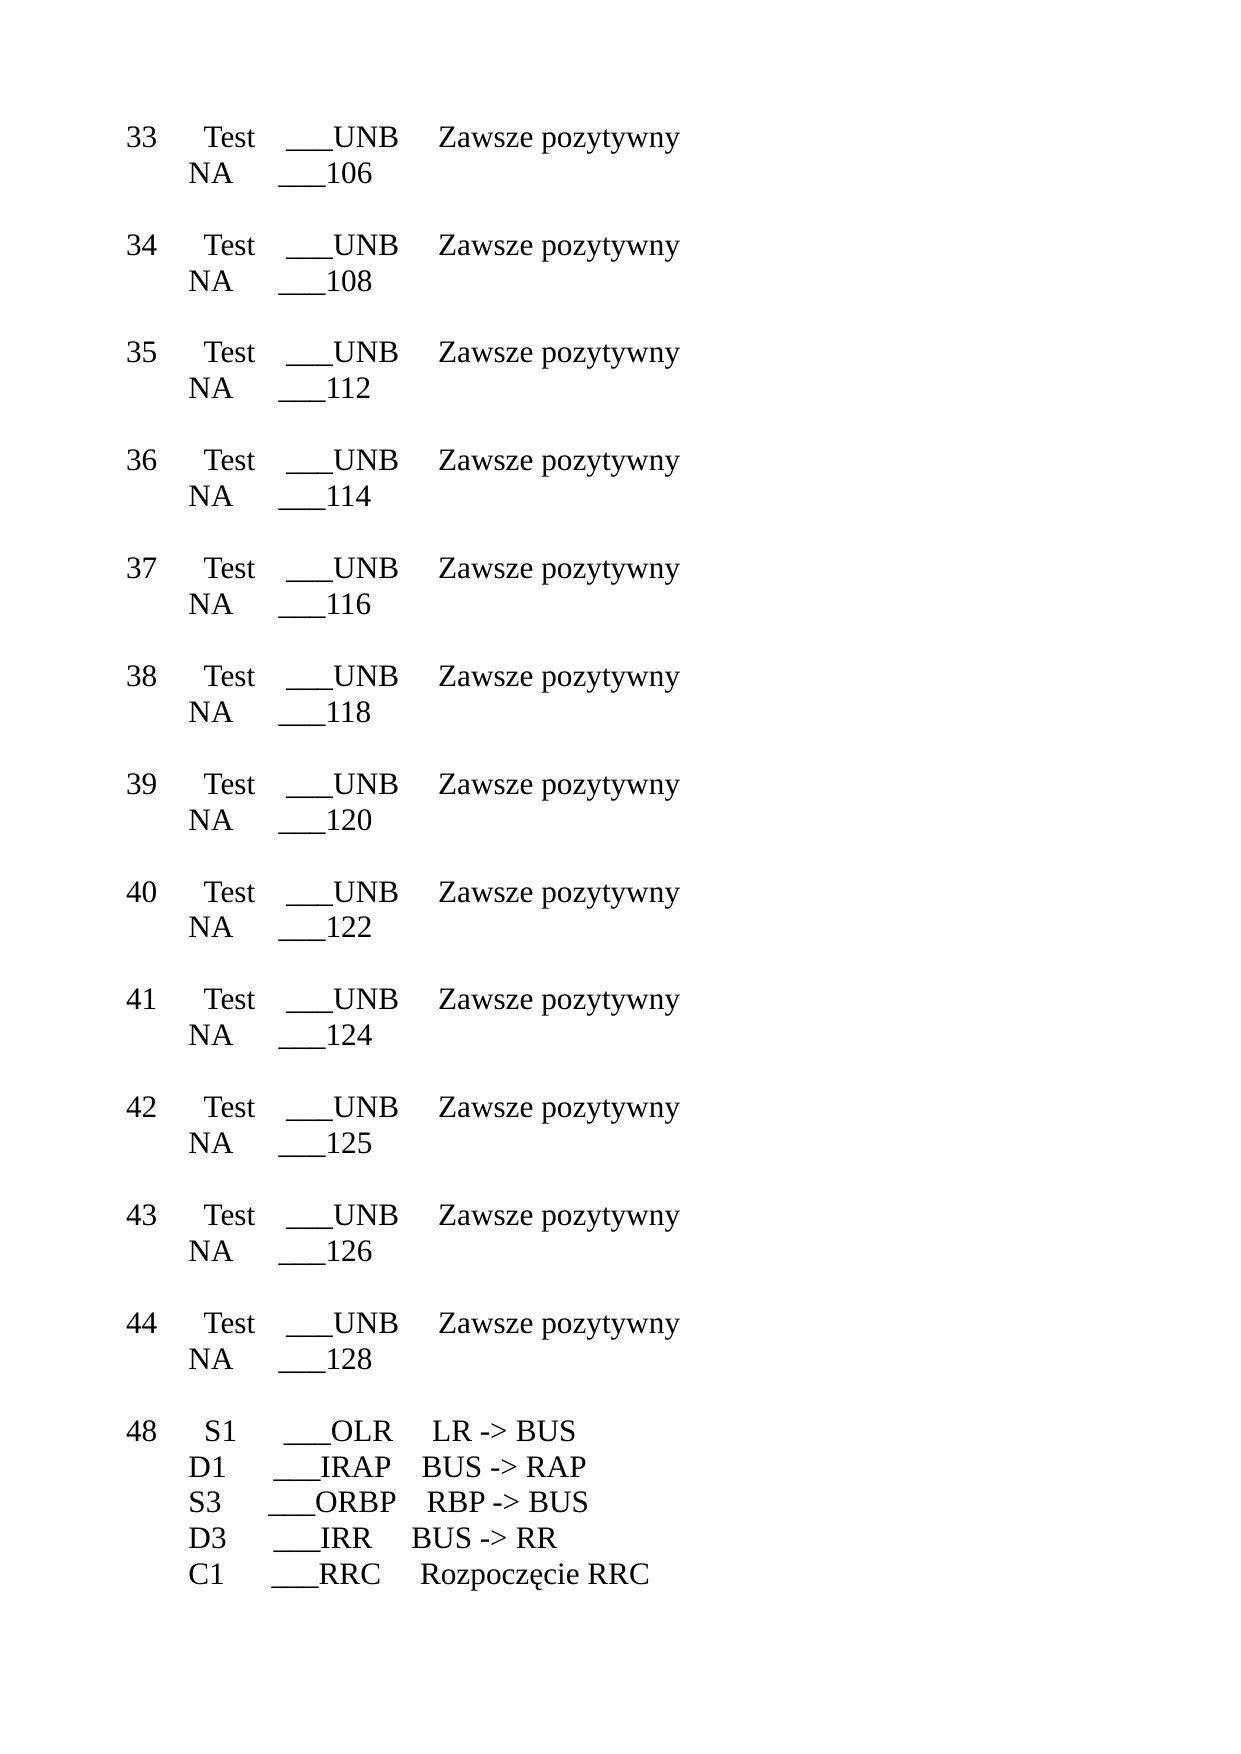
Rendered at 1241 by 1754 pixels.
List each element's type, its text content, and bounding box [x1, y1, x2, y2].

text 33 Test ___UNB Zawsze pozytywny [118, 118, 1122, 154]
text 41 Test ___UNB Zawsze pozytywny [118, 981, 1122, 1017]
text NA ___114 [118, 477, 1122, 513]
text NA ___120 [118, 801, 1122, 837]
text NA ___128 [118, 1340, 1122, 1376]
text 35 Test ___UNB Zawsze pozytywny [118, 334, 1122, 370]
text NA ___124 [118, 1017, 1122, 1052]
text D1 ___IRAP BUS -> RAP [118, 1448, 1122, 1484]
text 36 Test ___UNB Zawsze pozytywny [118, 442, 1122, 477]
text NA ___125 [118, 1124, 1122, 1160]
text NA ___108 [118, 262, 1122, 298]
text NA ___106 [118, 154, 1122, 190]
text NA ___122 [118, 909, 1122, 945]
text S3 ___ORBP RBP -> BUS [118, 1484, 1122, 1520]
text C1 ___RRC Rozpoczęcie RRC [118, 1556, 1122, 1592]
text D3 ___IRR BUS -> RR [118, 1520, 1122, 1556]
text 37 Test ___UNB Zawsze pozytywny [118, 549, 1122, 585]
text NA ___118 [118, 693, 1122, 729]
text NA ___112 [118, 370, 1122, 406]
text NA ___116 [118, 585, 1122, 621]
text 38 Test ___UNB Zawsze pozytywny [118, 657, 1122, 693]
text 34 Test ___UNB Zawsze pozytywny [118, 226, 1122, 262]
text 48 S1 ___OLR LR -> BUS [118, 1412, 1122, 1448]
text 39 Test ___UNB Zawsze pozytywny [118, 765, 1122, 801]
text 44 Test ___UNB Zawsze pozytywny [118, 1304, 1122, 1340]
text NA ___126 [118, 1232, 1122, 1268]
text 42 Test ___UNB Zawsze pozytywny [118, 1088, 1122, 1124]
text 43 Test ___UNB Zawsze pozytywny [118, 1196, 1122, 1232]
text 40 Test ___UNB Zawsze pozytywny [118, 873, 1122, 909]
